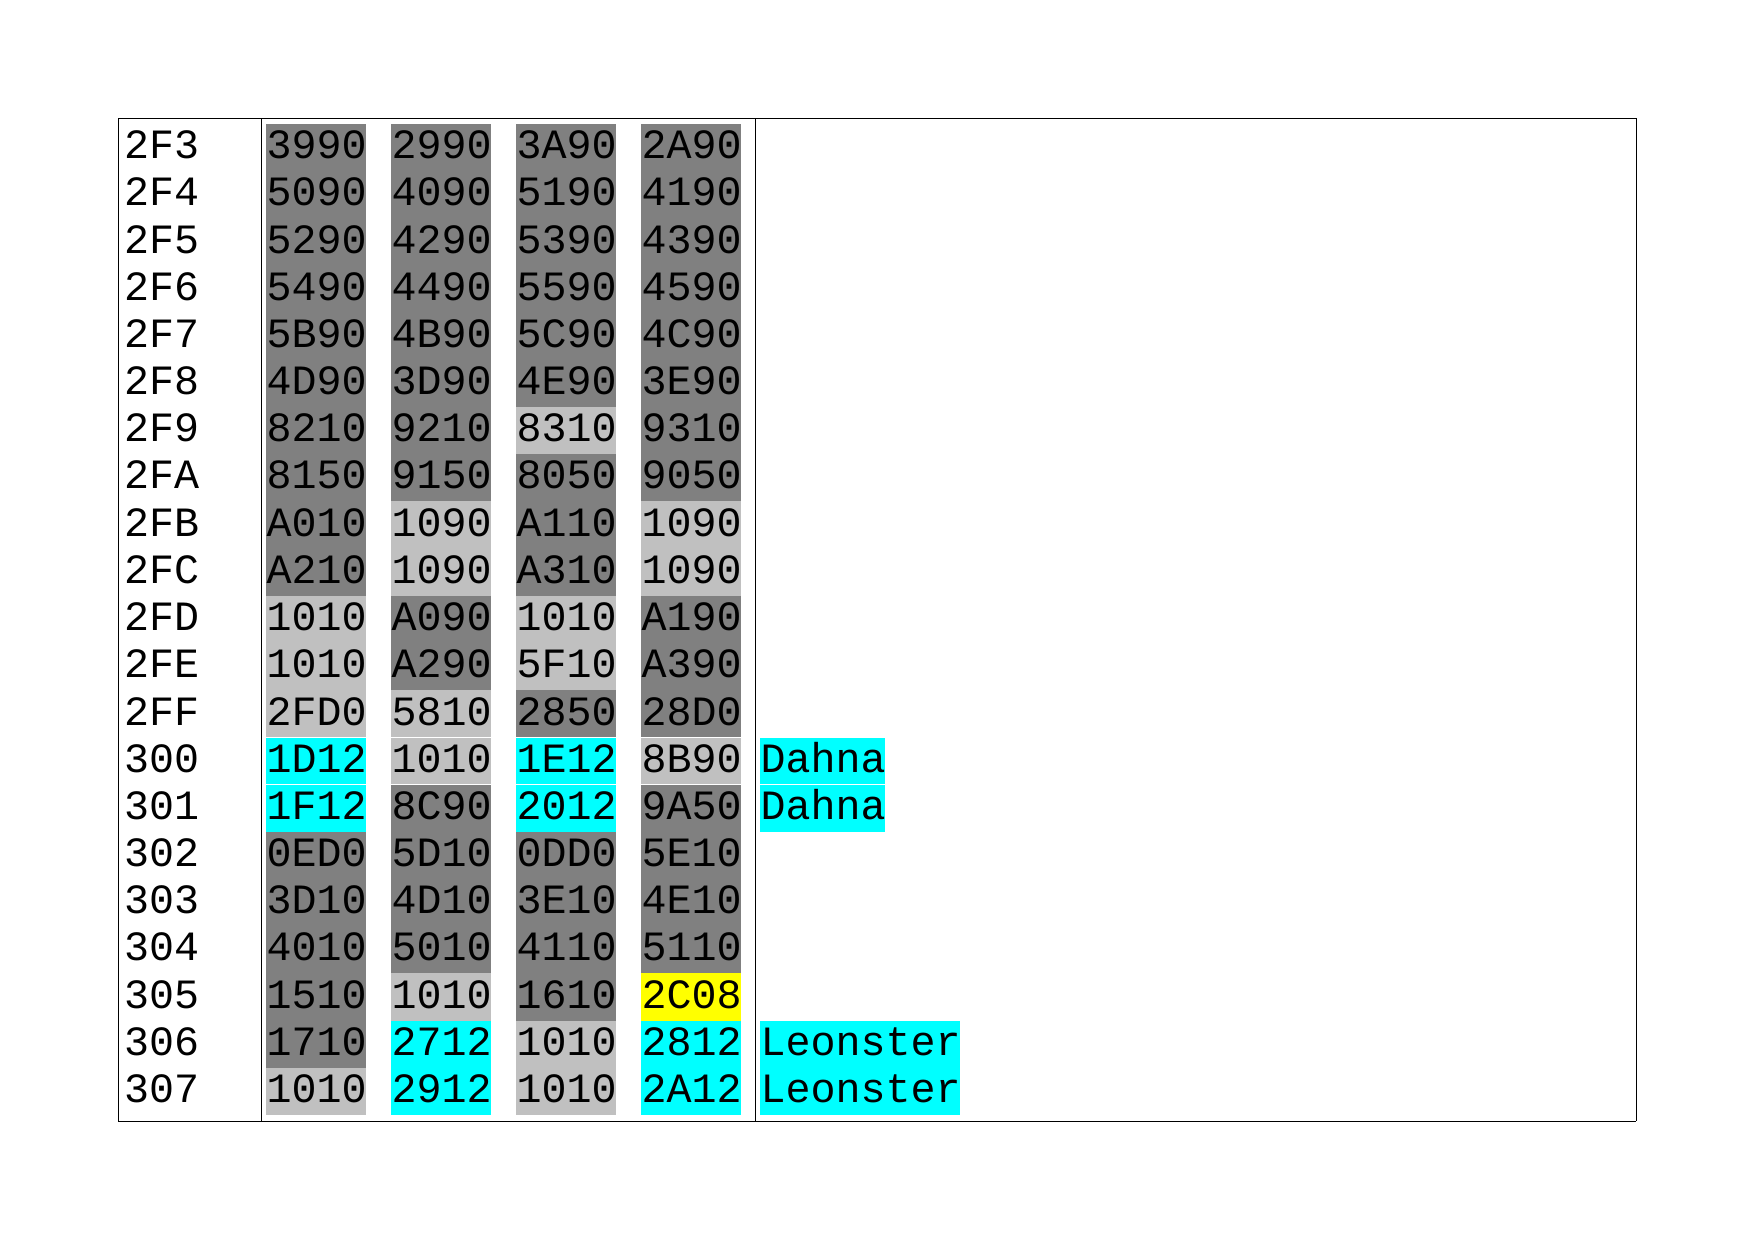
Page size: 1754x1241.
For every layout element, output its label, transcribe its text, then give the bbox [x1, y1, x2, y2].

table_header 2F3 2F4 2F5 2F6 2F7 2F8 2F9 2FA 2FB 2FC 2FD 2FE 2FF 300 301 302 303 304 305 306 307 [119, 119, 261, 1121]
table_header Dahna Dahna Leonster Leonster [756, 119, 1636, 1121]
table_header 3990 2990 3A90 2A90 5090 4090 5190 4190 5290 4290 5390 4390 5490 4490 5590 4590 5B90 4B90 5C90 4C90 4D90 3D90 4E90 3E90 8210 9210 8310 9310 8150 9150 8050 9050 A010 1090 A110 1090 A210 1090 A310 1090 1010 A090 1010 A190 1010 A290 5F10 A390 2FD0 5810 2850 28D0 1D12 1010 1E12 8B90 1F12 8C90 2012 9A50 0ED0 5D10 0DD0 5E10 3D10 4D10 3E10 4E10 4010 5010 4110 5110 1510 1010 1610 2C08 1710 2712 1010 2812 1010 2912 1010 2A12 [262, 119, 755, 1121]
